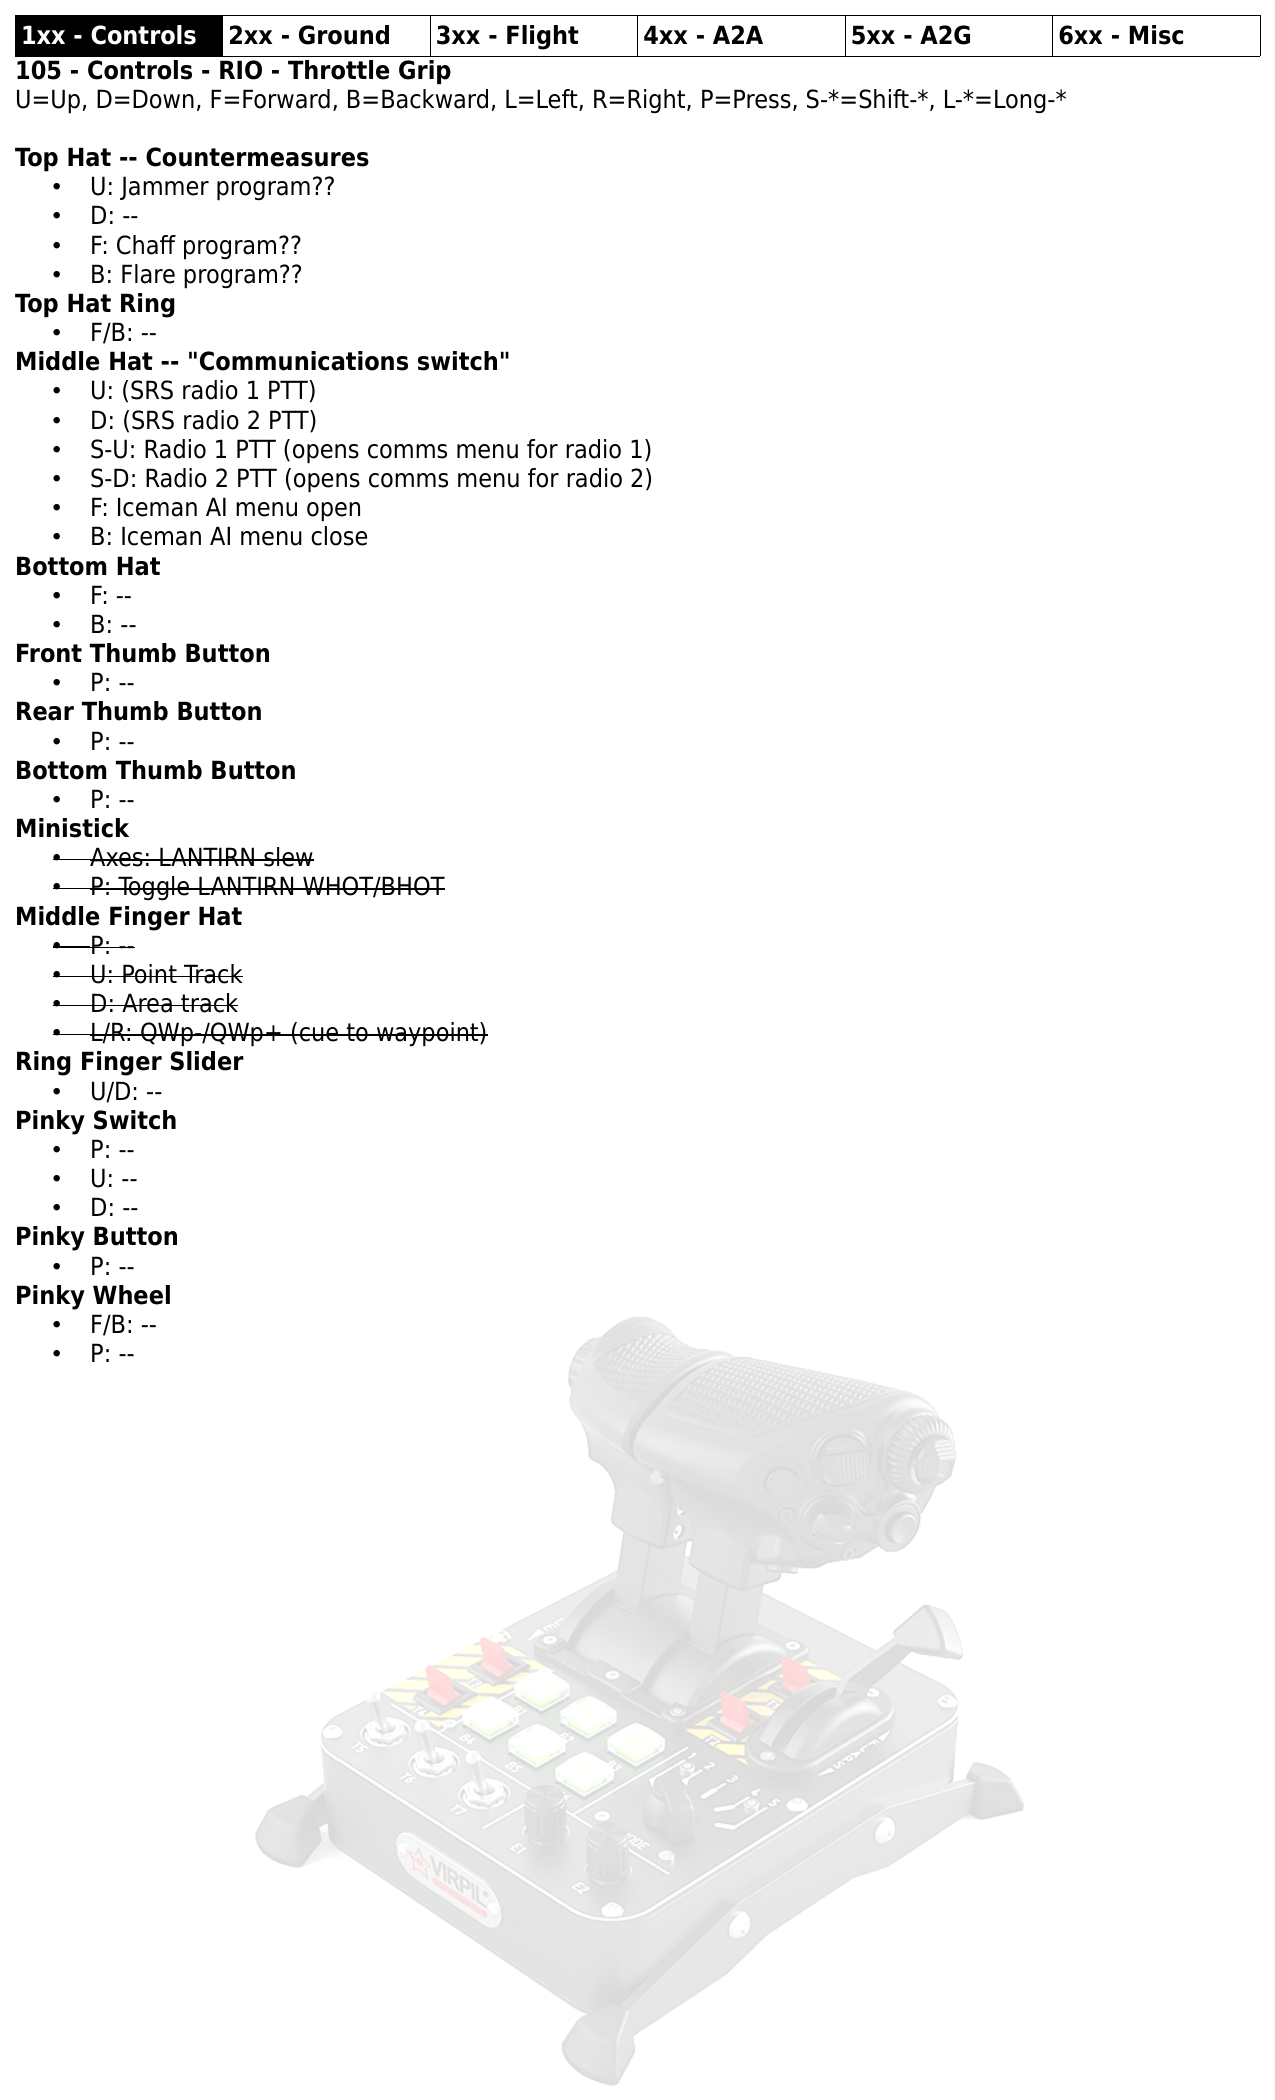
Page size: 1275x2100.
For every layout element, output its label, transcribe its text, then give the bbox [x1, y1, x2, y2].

table_header 3xx - Flight [431, 16, 637, 56]
list L/R: QWp-/QWp+ (cue to waypoint) [52, 1018, 1260, 1047]
list P: -- [52, 1135, 1260, 1164]
text U=Up, D=Down, F=Forward, B=Backward, L=Left, R=Right, P=Press, S-*=Shift-*, L-*=Long-* [15, 85, 1260, 114]
list S-D: Radio 2 PTT (opens comms menu for radio 2) [52, 464, 1260, 493]
text Top Hat -- Countermeasures [15, 143, 1260, 172]
text Front Thumb Button [15, 639, 1260, 668]
text 105 - Controls - RIO - Throttle Grip [15, 57, 1260, 85]
list P: -- [52, 668, 1260, 697]
list [1045, 1339, 1260, 1368]
text Pinky Wheel [15, 1281, 1260, 1310]
table_header 2xx - Ground [223, 16, 430, 56]
text Bottom Thumb Button [15, 756, 1260, 785]
list P: Toggle LANTIRN WHOT/BHOT [52, 872, 1260, 902]
table_header 1xx - Controls [16, 16, 222, 56]
list B: Iceman AI menu close [52, 522, 1260, 552]
text Ring Finger Slider [15, 1047, 1260, 1077]
text Middle Hat -- "Communications switch" [15, 347, 1260, 377]
list P: -- [52, 1252, 1260, 1281]
list D: -- [52, 1193, 1260, 1222]
text Pinky Button [15, 1222, 1260, 1252]
text Ministick [15, 814, 1260, 843]
table_header 5xx - A2G [846, 16, 1052, 56]
list F/B: -- [52, 1310, 230, 1339]
list S-U: Radio 1 PTT (opens comms menu for radio 1) [52, 435, 1260, 464]
list F: Iceman AI menu open [52, 493, 1260, 522]
list [1045, 1310, 1260, 1339]
text Rear Thumb Button [15, 697, 1260, 727]
list P: -- [52, 931, 1260, 960]
text Middle Finger Hat [15, 902, 1260, 931]
table_header 4xx - A2A [638, 16, 845, 56]
list U/D: -- [52, 1077, 1260, 1106]
list U: Jammer program?? [52, 172, 1260, 202]
list P: -- [52, 785, 1260, 814]
text Pinky Switch [15, 1106, 1260, 1135]
list B: Flare program?? [52, 260, 1260, 289]
list F: Chaff program?? [52, 231, 1260, 260]
list Axes: LANTIRN slew [52, 843, 1260, 872]
text Top Hat Ring [15, 289, 1260, 318]
list P: -- [52, 1339, 230, 1368]
text Bottom Hat [15, 552, 1260, 581]
list D: (SRS radio 2 PTT) [52, 406, 1260, 435]
list U: (SRS radio 1 PTT) [52, 377, 1260, 406]
list F/B: -- [52, 318, 1260, 347]
list P: -- [52, 727, 1260, 756]
list D: -- [52, 202, 1260, 231]
list B: -- [52, 610, 1260, 639]
list D: Area track [52, 989, 1260, 1018]
list U: -- [52, 1164, 1260, 1193]
list F: -- [52, 581, 1260, 610]
list U: Point Track [52, 960, 1260, 989]
table_header 6xx - Misc [1053, 16, 1260, 56]
